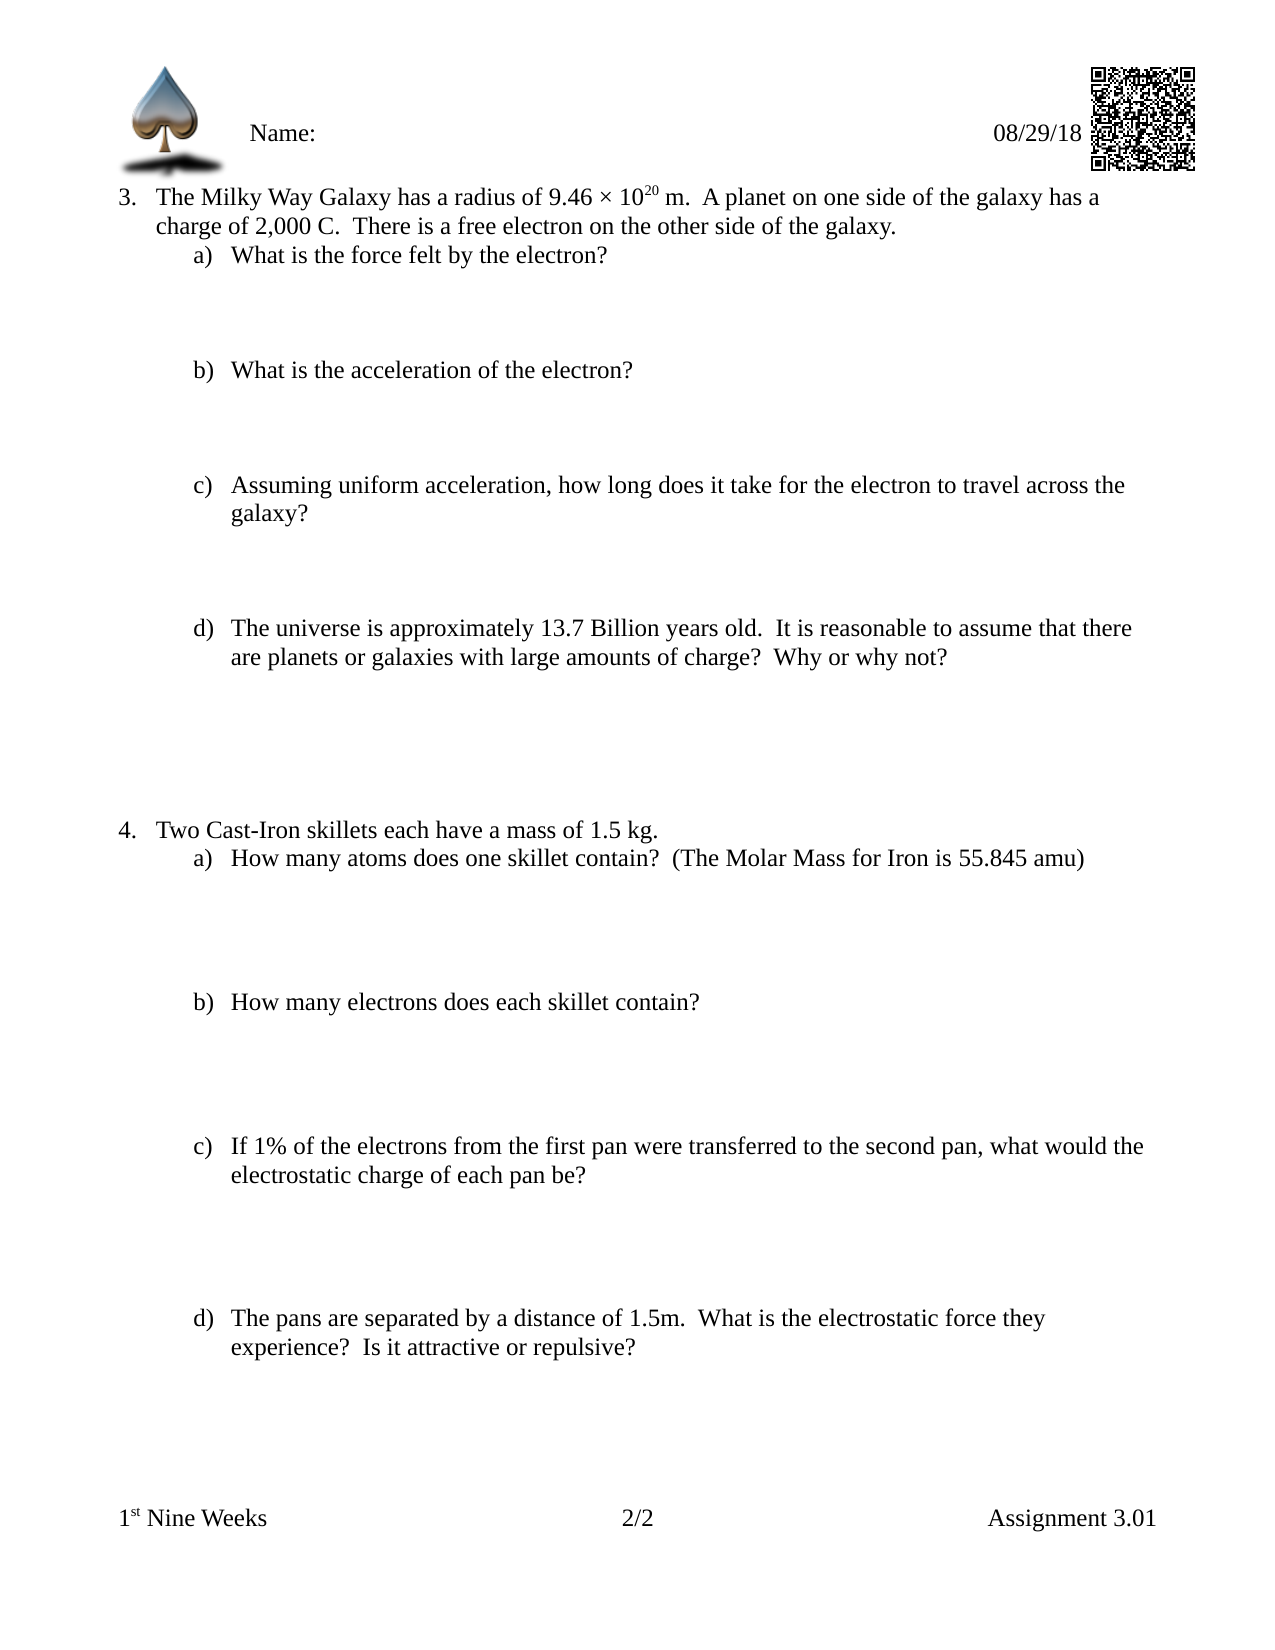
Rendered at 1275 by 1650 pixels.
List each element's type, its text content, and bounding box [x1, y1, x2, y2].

list The universe is approximately 13.7 Billion years old. It is reasonable to assume that there are planets or galaxies with large amounts of charge? Why or why not? [193, 613, 1157, 671]
list If 1% of the electrons from the first pan were transferred to the second pan, what would the electrostatic charge of each pan be? [193, 1131, 1157, 1188]
picture [116, 66, 229, 183]
list How many atoms does one skillet contain? (The Molar Mass for Iron is 55.845 amu) [193, 843, 1157, 872]
picture [1082, 58, 1203, 179]
list Two Cast-Iron skillets each have a mass of 1.5 kg. [118, 815, 1157, 843]
list Assuming uniform acceleration, how long does it take for the electron to travel across the galaxy? [193, 470, 1157, 527]
list The Milky Way Galaxy has a radius of 9.46 × 1020 m. A planet on one side of the galaxy has a charge of 2,000 C. There is a free electron on the other side of the galaxy. [118, 176, 1157, 240]
list What is the force felt by the electron? [193, 240, 1157, 268]
list What is the acceleration of the electron? [193, 355, 1157, 383]
list How many electrons does each skillet contain? [193, 987, 1157, 1016]
list The pans are separated by a distance of 1.5m. What is the electrostatic force they experience? Is it attractive or repulsive? [193, 1303, 1157, 1361]
